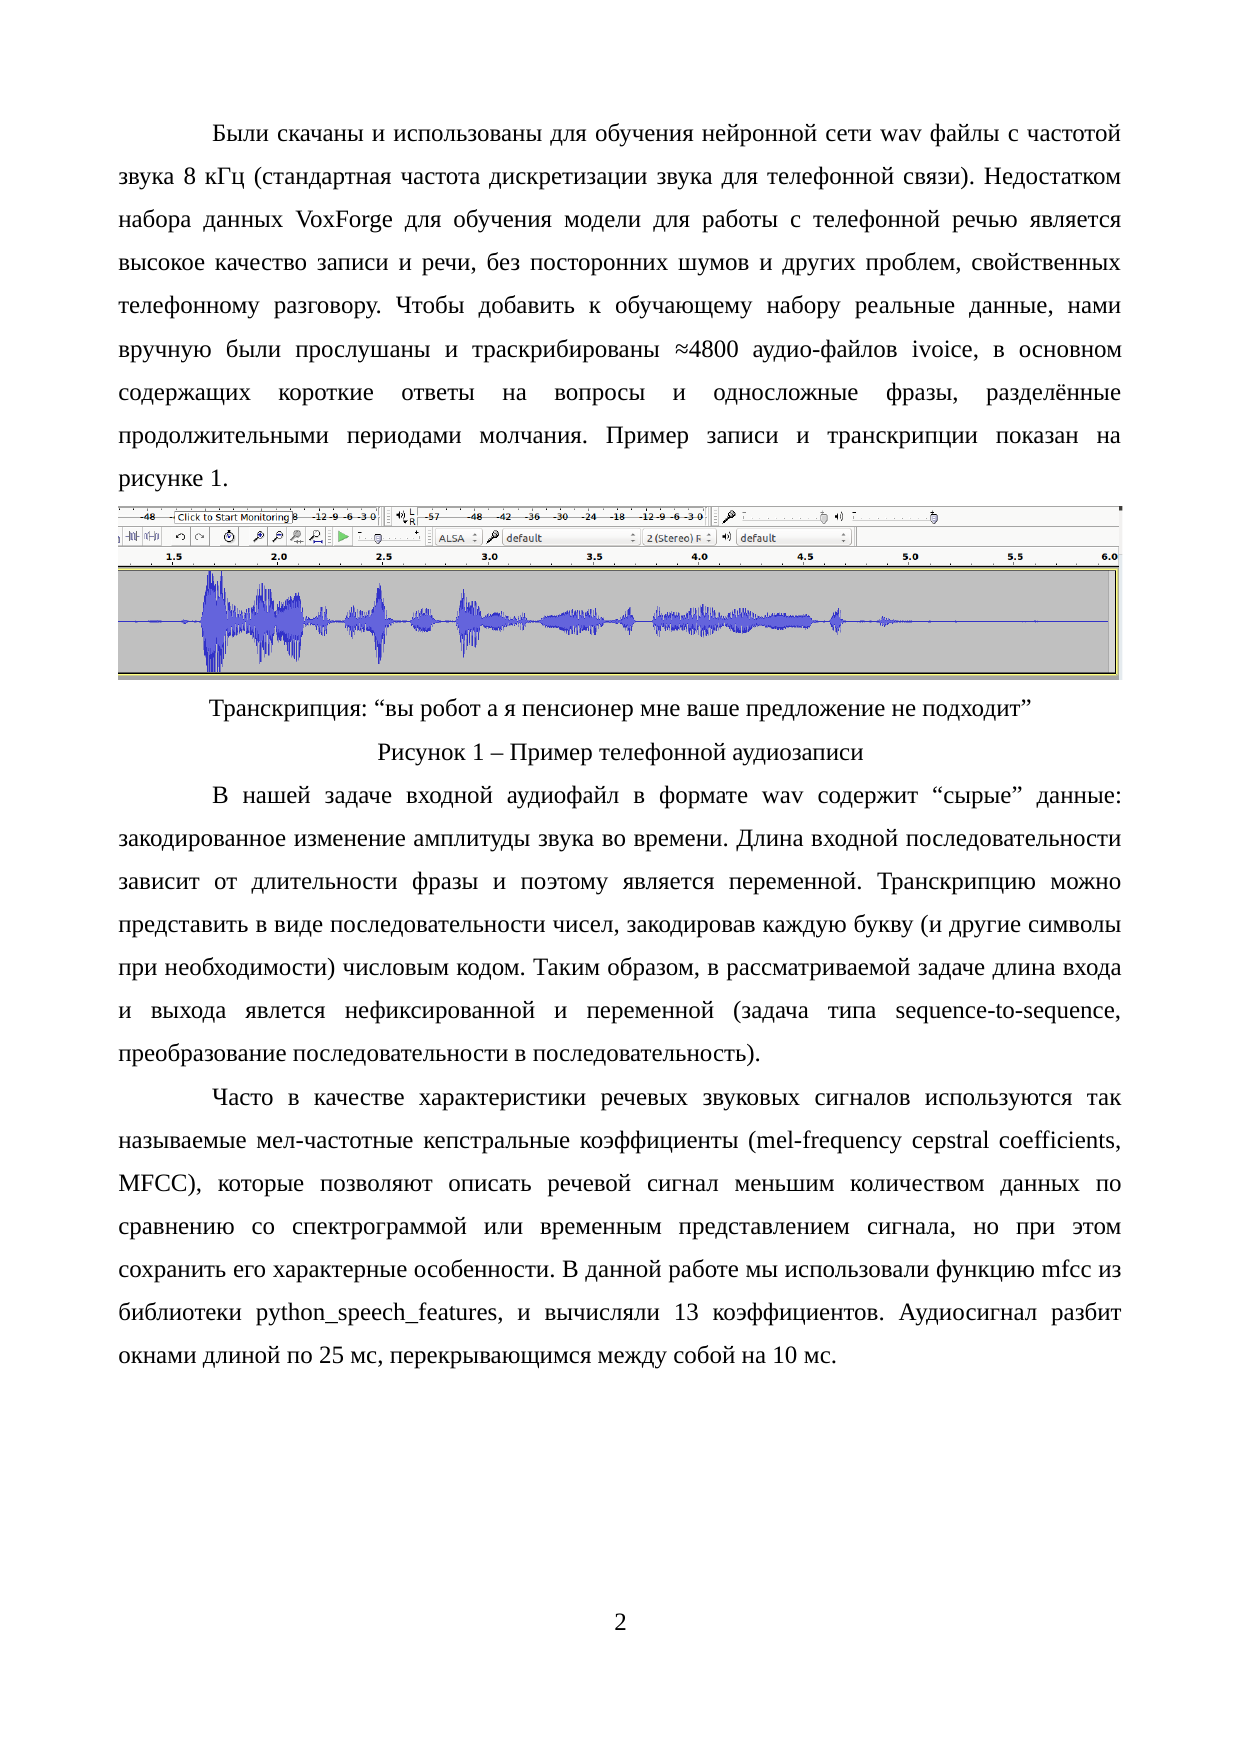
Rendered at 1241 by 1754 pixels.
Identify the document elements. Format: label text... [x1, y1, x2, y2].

text Рисунок 1 – Пример телефонной аудиозаписи [118, 737, 1122, 765]
text Часто в качестве характеристики речевых звуковых сигналов используются так называемые мел-частотные кепстральные коэффициенты (mel-frequency cepstral coefficients, MFCC), которые позволяют описать речевой сигнал меньшим количеством данных по сравнению со спектрограммой или временным представлением сигнала, но при этом сохранить его характерные особенности. В данной работе мы использовали функцию mfcc из библиотеки python_speech_features, и вычисляли 13 коэффициентов. Аудиосигнал разбит окнами длиной по 25 мс, перекрывающимся между собой на 10 мс. [118, 1082, 1122, 1369]
text Были скачаны и использованы для обучения нейронной сети wav файлы с частотой звука 8 кГц (стандартная частота дискретизации звука для телефонной связи). Недостатком набора данных VoxForge для обучения модели для работы с телефонной речью является высокое качество записи и речи, без посторонних шумов и других проблем, свойственных телефонному разговору. Чтобы добавить к обучающему набору реальные данные, нами вручную были прослушаны и траскрибированы ≈4800 аудио-файлов ivoice, в основном содержащих короткие ответы на вопросы и односложные фразы, разделённые продолжительными периодами молчания. Пример записи и транскрипции показан на рисунке 1. [118, 118, 1122, 492]
text Транскрипция: “вы робот а я пенсионер мне ваше предложение не подходит” [118, 680, 1122, 722]
text В нашей задаче входной аудиофайл в формате wav содержит “сырые” данные: закодированное изменение амплитуды звука во времени. Длина входной последовательности зависит от длительности фразы и поэтому является переменной. Транскрипцию можно представить в виде последовательности чисел, закодировав каждую букву (и другие символы при необходимости) числовым кодом. Таким образом, в рассматриваемой задаче длина входа и выхода явлется нефиксированной и переменной (задача типа sequence-to-sequence, преобразование последовательности в последовательность). [118, 780, 1122, 1067]
picture [118, 506, 1123, 680]
